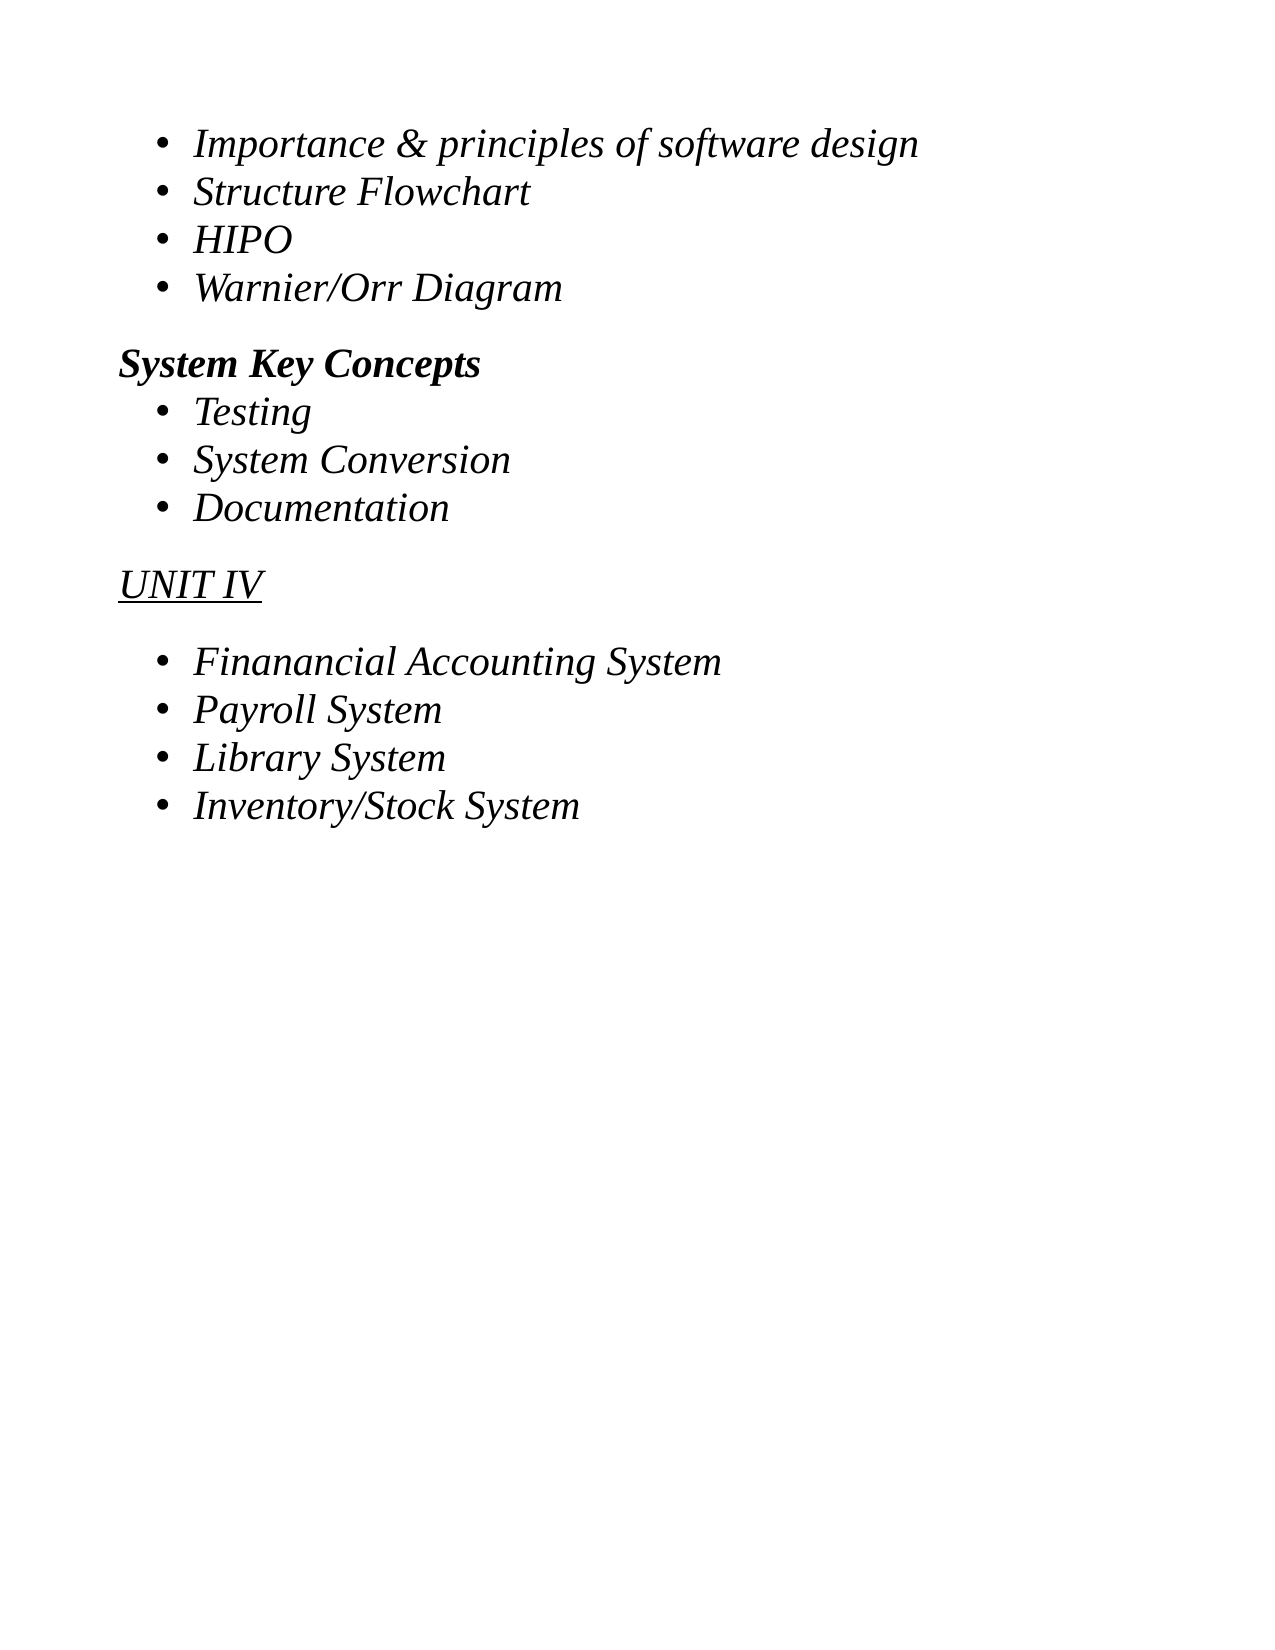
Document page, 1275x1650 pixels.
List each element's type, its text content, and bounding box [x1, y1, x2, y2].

list System Conversion [156, 435, 1157, 483]
list Structure Flowchart [156, 166, 1157, 214]
list Warnier/Orr Diagram [156, 262, 1157, 310]
list Documentation [156, 483, 1157, 531]
text System Key Concepts [118, 339, 1157, 387]
list Library System [156, 732, 1157, 780]
list Payroll System [156, 684, 1157, 732]
list Testing [156, 387, 1157, 435]
text UNIT IV [118, 560, 1157, 608]
list Inventory/Stock System [156, 780, 1157, 828]
list Finanancial Accounting System [156, 636, 1157, 684]
list HIPO [156, 214, 1157, 262]
list Importance & principles of software design [156, 118, 1157, 166]
